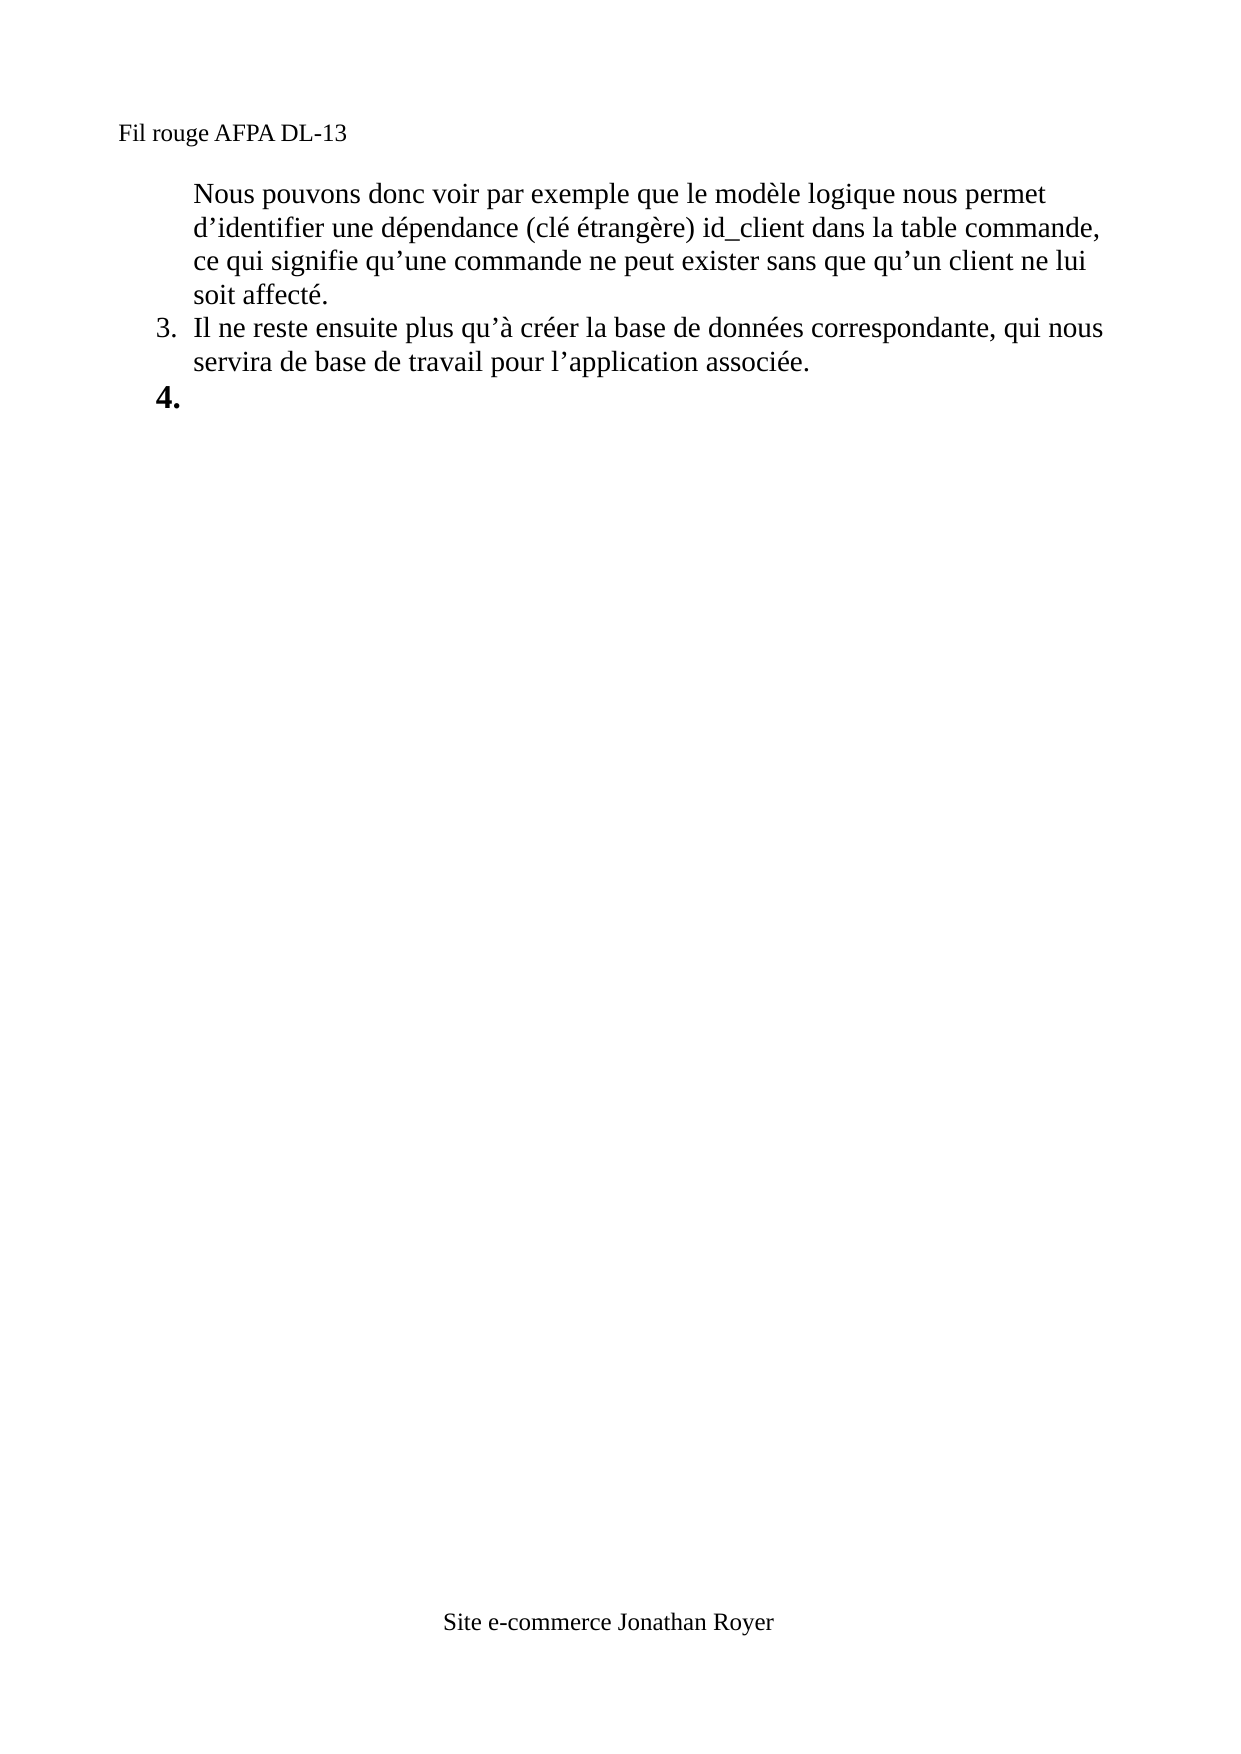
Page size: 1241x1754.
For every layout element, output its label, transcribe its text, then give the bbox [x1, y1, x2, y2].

list Il ne reste ensuite plus qu’à créer la base de données correspondante, qui nous servira de base de travail pour l’application associée. [156, 311, 1122, 378]
list Nous pouvons donc voir par exemple que le modèle logique nous permet d’identifier une dépendance (clé étrangère) id_client dans la table commande, ce qui signifie qu’une commande ne peut exister sans que qu’un client ne lui soit affecté. [156, 176, 1122, 311]
